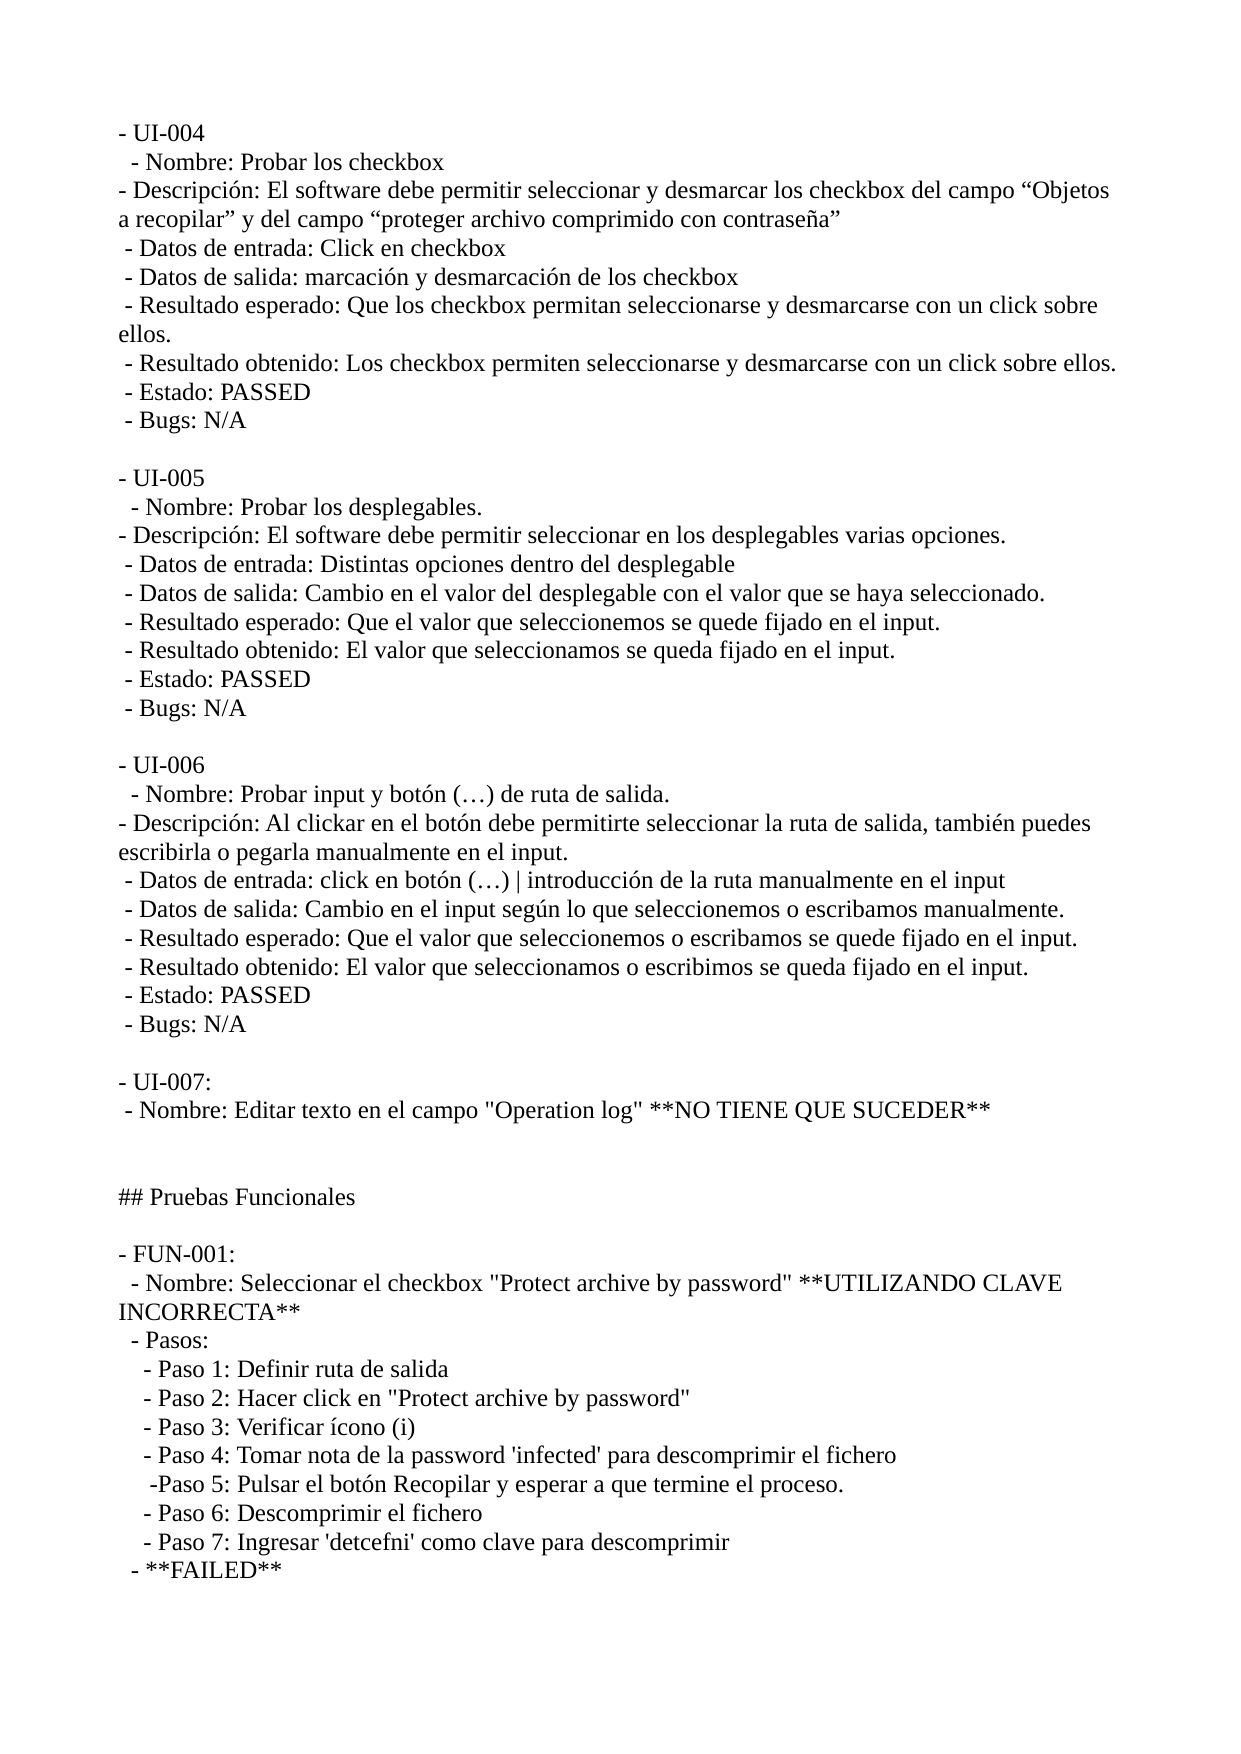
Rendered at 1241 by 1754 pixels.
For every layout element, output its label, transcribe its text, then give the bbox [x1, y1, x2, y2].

text - Descripción: Al clickar en el botón debe permitirte seleccionar la ruta de salida, también puedes escribirla o pegarla manualmente en el input. - Datos de entrada: click en botón (…) | introducción de la ruta manualmente en el input - Datos de salida: Cambio en el input según lo que seleccionemos o escribamos manualmente. - Resultado esperado: Que el valor que seleccionemos o escribamos se quede fijado en el input. - Resultado obtenido: El valor que seleccionamos o escribimos se queda fijado en el input. - Estado: PASSED - Bugs: N/A - UI-007: - Nombre: Editar texto en el campo "Operation log" **NO TIENE QUE SUCEDER** [118, 808, 1122, 1124]
text - Descripción: El software debe permitir seleccionar y desmarcar los checkbox del campo “Objetos a recopilar” y del campo “proteger archivo comprimido con contraseña” - Datos de entrada: Click en checkbox - Datos de salida: marcación y desmarcación de los checkbox - Resultado esperado: Que los checkbox permitan seleccionarse y desmarcarse con un click sobre ellos. - Resultado obtenido: Los checkbox permiten seleccionarse y desmarcarse con un click sobre ellos. - Estado: PASSED - Bugs: N/A [118, 176, 1122, 434]
text - UI-006 - Nombre: Probar input y botón (…) de ruta de salida. [118, 751, 1122, 808]
text - UI-005 - Nombre: Probar los desplegables. [118, 463, 1122, 521]
text - Descripción: El software debe permitir seleccionar en los desplegables varias opciones. - Datos de entrada: Distintas opciones dentro del desplegable - Datos de salida: Cambio en el valor del desplegable con el valor que se haya seleccionado. - Resultado esperado: Que el valor que seleccionemos se quede fijado en el input. - Resultado obtenido: El valor que seleccionamos se queda fijado en el input. - Estado: PASSED - Bugs: N/A [118, 521, 1122, 722]
text ## Pruebas Funcionales - FUN-001: - Nombre: Seleccionar el checkbox "Protect archive by password" **UTILIZANDO CLAVE INCORRECTA** - Pasos: - Paso 1: Definir ruta de salida - Paso 2: Hacer click en "Protect archive by password" - Paso 3: Verificar ícono (i) - Paso 4: Tomar nota de la password 'infected' para descomprimir el fichero [118, 1124, 1122, 1469]
text -Paso 5: Pulsar el botón Recopilar y esperar a que termine el proceso. - Paso 6: Descomprimir el fichero - Paso 7: Ingresar 'detcefni' como clave para descomprimir - **FAILED** [118, 1469, 1122, 1584]
text - UI-004 - Nombre: Probar los checkbox [118, 118, 1122, 176]
